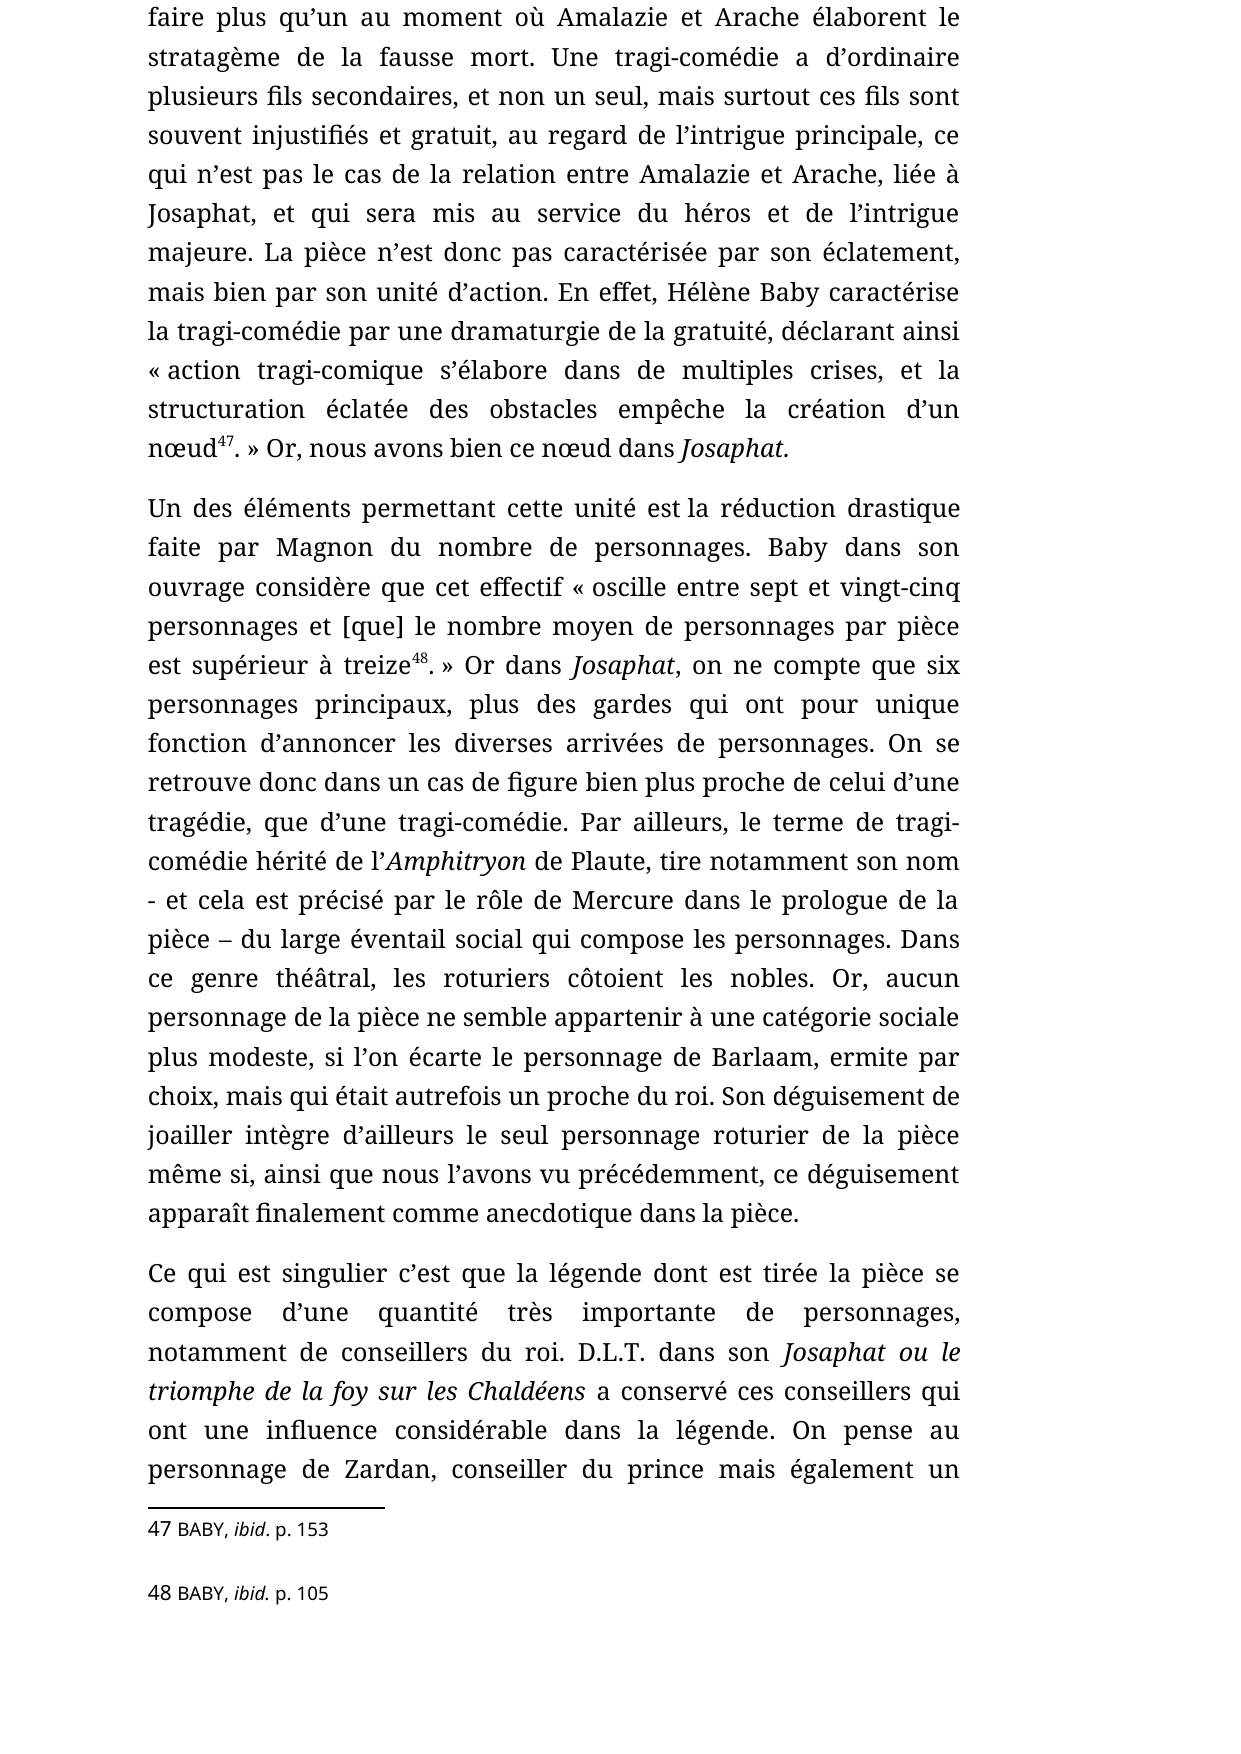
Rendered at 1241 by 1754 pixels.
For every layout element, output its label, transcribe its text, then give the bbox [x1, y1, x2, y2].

text Ce qui est singulier c’est que la légende dont est tirée la pièce se compose d’une quantité très importante de personnages, notamment de conseillers du roi. D.L.T. dans son Josaphat ou le triomphe de la foy sur les Chaldéens a conservé ces conseillers qui ont une influence considérable dans la légende. On pense au personnage de Zardan, conseiller du prince mais également un [148, 1256, 961, 1486]
text BABY, ibid. p. 153 [148, 1514, 961, 1543]
text faire plus qu’un au moment où Amalazie et Arache élaborent le stratagème de la fausse mort. Une tragi-comédie a d’ordinaire plusieurs fils secondaires, et non un seul, mais surtout ces fils sont souvent injustifiés et gratuit, au regard de l’intrigue principale, ce qui n’est pas le cas de la relation entre Amalazie et Arache, liée à Josaphat, et qui sera mis au service du héros et de l’intrigue majeure. La pièce n’est donc pas caractérisée par son éclatement, mais bien par son unité d’action. En effet, Hélène Baby caractérise la tragi-comédie par une dramaturgie de la gratuité, déclarant ainsi « action tragi-comique s’élabore dans de multiples crises, et la structuration éclatée des obstacles empêche la création d’un nœud. » Or, nous avons bien ce nœud dans Josaphat. [148, 0, 961, 465]
text Un des éléments permettant cette unité est la réduction drastique faite par Magnon du nombre de personnages. Baby dans son ouvrage considère que cet effectif « oscille entre sept et vingt-cinq personnages et [que] le nombre moyen de personnages par pièce est supérieur à treize. » Or dans Josaphat, on ne compte que six personnages principaux, plus des gardes qui ont pour unique fonction d’annoncer les diverses arrivées de personnages. On se retrouve donc dans un cas de figure bien plus proche de celui d’une tragédie, que d’une tragi-comédie. Par ailleurs, le terme de tragi-comédie hérité de l’Amphitryon de Plaute, tire notamment son nom - et cela est précisé par le rôle de Mercure dans le prologue de la pièce – du large éventail social qui compose les personnages. Dans ce genre théâtral, les roturiers côtoient les nobles. Or, aucun personnage de la pièce ne semble appartenir à une catégorie sociale plus modeste, si l’on écarte le personnage de Barlaam, ermite par choix, mais qui était autrefois un proche du roi. Son déguisement de joailler intègre d’ailleurs le seul personnage roturier de la pièce même si, ainsi que nous l’avons vu précédemment, ce déguisement apparaît finalement comme anecdotique dans la pièce. [148, 491, 961, 1230]
text BABY, ibid. p. 105 [148, 1578, 961, 1606]
